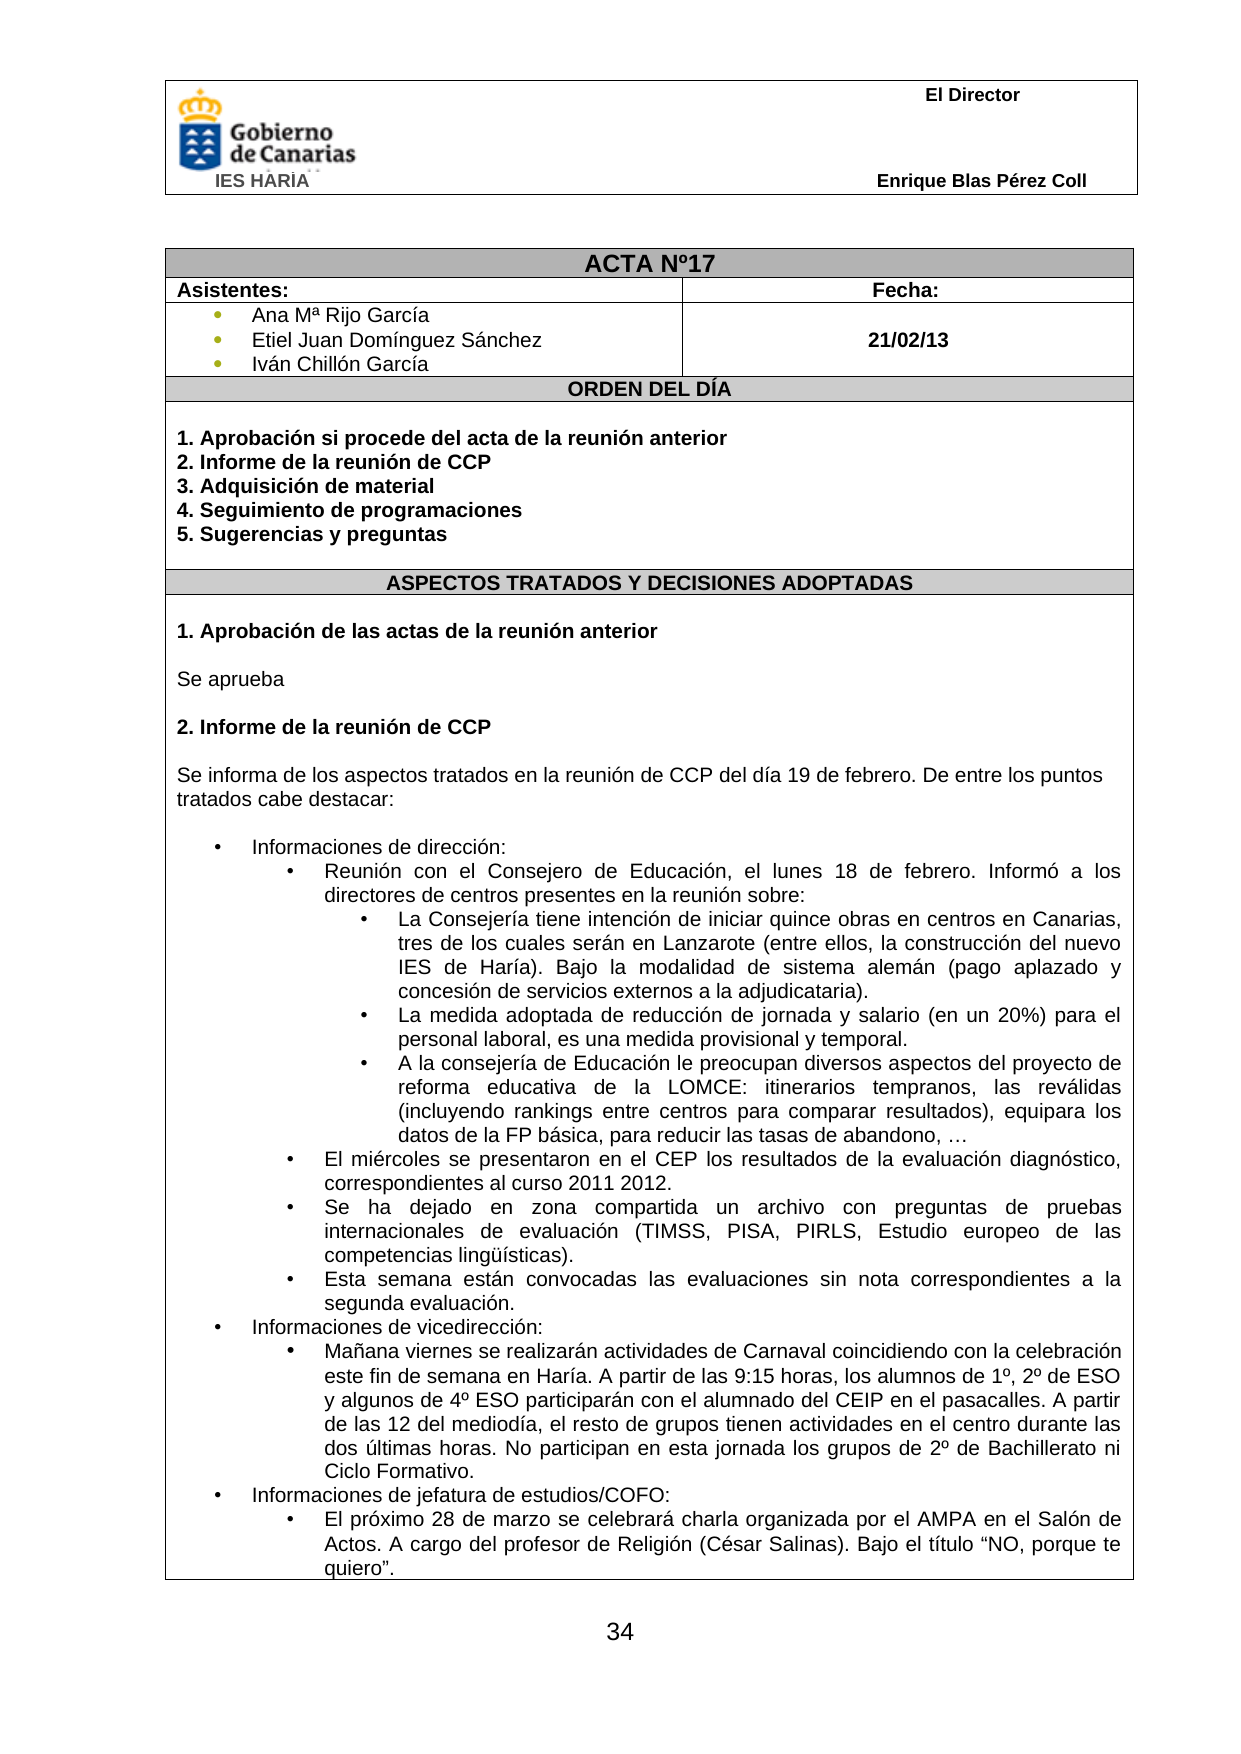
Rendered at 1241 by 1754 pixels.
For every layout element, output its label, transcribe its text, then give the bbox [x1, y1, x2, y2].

table_cell Asistentes: [166, 278, 682, 302]
table_cell ORDEN DEL DÍA [166, 377, 1133, 401]
table_header ACTA Nº17 [166, 249, 1133, 277]
table_cell ASPECTOS TRATADOS Y DECISIONES ADOPTADAS [166, 570, 1133, 594]
picture [173, 85, 359, 172]
table_cell Fecha: [683, 278, 1133, 302]
table_cell Ana Mª Rijo García Etiel Juan Domínguez Sánchez Iván Chillón García [166, 303, 682, 376]
table_cell 1. Aprobación si procede del acta de la reunión anterior 2. Informe de la reunión de CCP 3. Adquisición de material 4. Seguimiento de programaciones 5. Sugerencias y preguntas [166, 402, 1133, 569]
table_cell 21/02/13 [683, 303, 1133, 376]
table_cell 1. Aprobación de las actas de la reunión anterior Se aprueba 2. Informe de la reunión de CCP Se informa de los aspectos tratados en la reunión de CCP del día 19 de febrero. De entre los puntos tratados cabe destacar: Informaciones de dirección: Reunión con el Consejero de Educación, el lunes 18 de febrero. Informó a los directores de centros presentes en la reunión sobre: La Consejería tiene intención de iniciar quince obras en centros en Canarias, tres de los cuales serán en Lanzarote (entre ellos, la construcción del nuevo IES de Haría). Bajo la modalidad de sistema alemán (pago aplazado y concesión de servicios externos a la adjudicataria). La medida adoptada de reducción de jornada y salario (en un 20%) para el personal laboral, es una medida provisional y temporal. A la consejería de Educación le preocupan diversos aspectos del proyecto de reforma educativa de la LOMCE: itinerarios tempranos, las reválidas (incluyendo rankings entre centros para comparar resultados), equipara los datos de la FP básica, para reducir las tasas de abandono, … El miércoles se presentaron en el CEP los resultados de la evaluación diagnóstico, correspondientes al curso 2011 2012. Se ha dejado en zona compartida un archivo con preguntas de pruebas internacionales de evaluación (TIMSS, PISA, PIRLS, Estudio europeo de las competencias lingüísticas). Esta semana están convocadas las evaluaciones sin nota correspondientes a la segunda evaluación. Informaciones de vicedirección: Mañana viernes se realizarán actividades de Carnaval coincidiendo con la celebración este fin de semana en Haría. A partir de las 9:15 horas, los alumnos de 1º, 2º de ESO y algunos de 4º ESO participarán con el alumnado del CEIP en el pasacalles. A partir de las 12 del mediodía, el resto de grupos tienen actividades en el centro durante las dos últimas horas. No participan en esta jornada los grupos de 2º de Bachillerato ni Ciclo Formativo. Informaciones de jefatura de estudios/COFO: El próximo 28 de marzo se celebrará charla organizada por el AMPA en el Salón de Actos. A cargo del profesor de Religión (César Salinas). Bajo el título “NO, porque te quiero”. Ruegos y preguntas: Desde el departamento de Informática se propone restaurar el cartel de madera del centro, situado encima de la entrada (en la fachada). Se comunica, desde Solidaridad, que el próximo 1 de marzo se celebrará un concierto solidario en el teatro insular, a favor de la ONG Educa Nepal. El concierto se celebra a partir de las 21 horas. Las entradas se pueden adquirir en la Conserjería, a un precio de 8 euros. 3. Adquisición de material Se aprueba la adquisición de una tarjeta de red usb/rj-45 para poder crear un portal cautivo para el acceso wifi 4. Seguimiento de programaciones Se comentan los contenidos impartidos en cada módulo y materias y se debaten propuestas de coordinación y de posibles actividades a realizar. 5. Sugerencias y preguntas No hay [166, 595, 1133, 1579]
